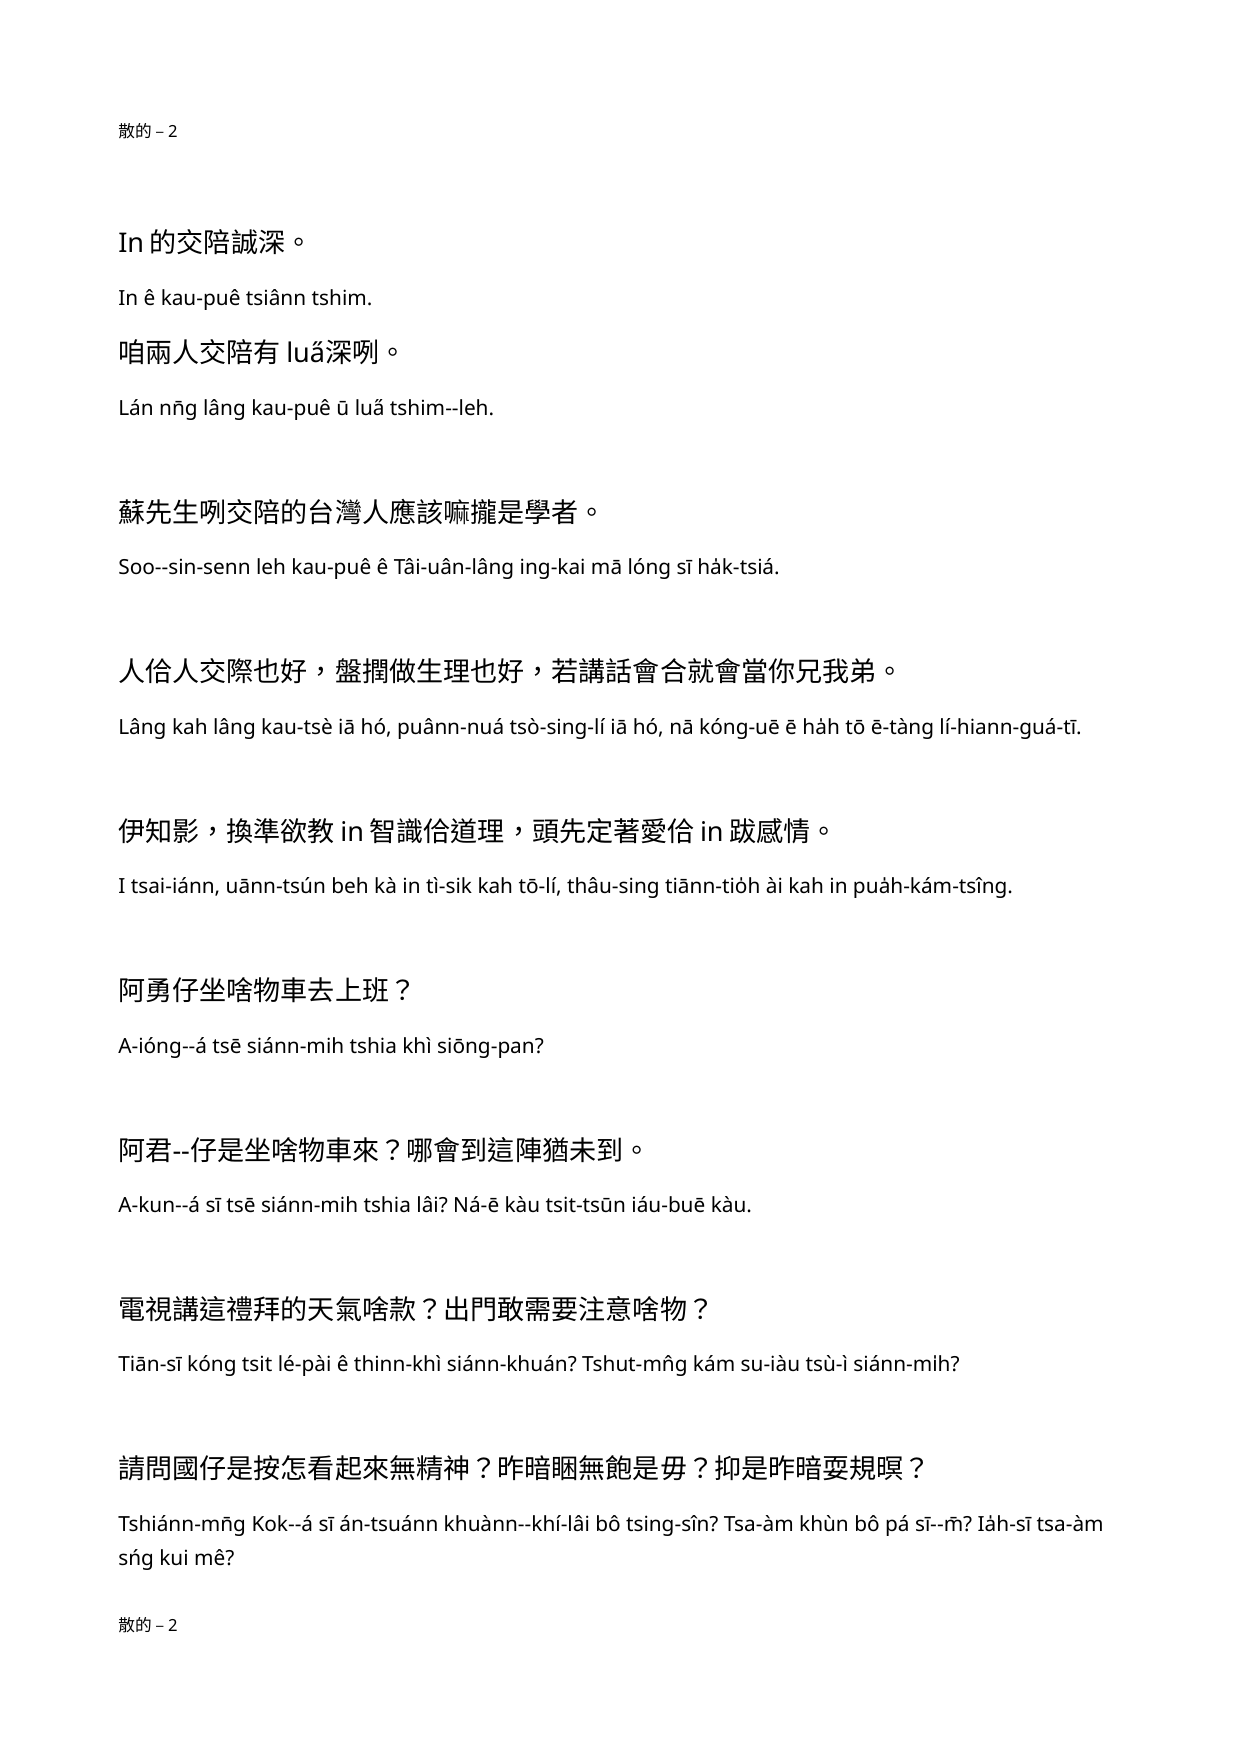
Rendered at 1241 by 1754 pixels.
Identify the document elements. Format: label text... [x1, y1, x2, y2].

text I tsai-iánn, uānn-tsún beh kà in tì-sik kah tō-lí, thâu-sing tiānn-tio̍h ài kah in pua̍h-kám-tsîng. [118, 871, 1122, 900]
text A-ióng--á tsē siánn-mih tshia khì siōng-pan? [118, 1031, 1122, 1059]
text 人佮人交際也好，盤撋做生理也好，若講話會合就會當你兄我弟。 [118, 650, 1122, 689]
text 阿君--仔是坐啥物車來？哪會到這陣猶未到。 [118, 1128, 1122, 1168]
text Lán nn̄g lâng kau-puê ū lua̋ tshim--leh. [118, 393, 1122, 422]
text 伊知影，換準欲教in智識佮道理，頭先定著愛佮in跋感情。 [118, 809, 1122, 849]
text Soo--sin-senn leh kau-puê ê Tâi-uân-lâng ing-kai mā lóng sī ha̍k-tsiá. [118, 552, 1122, 581]
text In的交陪誠深。 [118, 221, 1122, 260]
text Tiān-sī kóng tsit lé-pài ê thinn-khì siánn-khuán? Tshut-mn̂g kám su-iàu tsù-ì siánn-mi̍h? [118, 1349, 1122, 1378]
text 蘇先生咧交陪的台灣人應該嘛攏是學者。 [118, 491, 1122, 530]
text Lâng kah lâng kau-tsè iā hó, puânn-nuá tsò-sing-lí iā hó, nā kóng-uē ē ha̍h tō ē-tàng lí-hiann-guá-tī. [118, 712, 1122, 740]
text Tshiánn-mn̄g Kok--á sī án-tsuánn khuànn--khí-lâi bô tsing-sîn? Tsa-àm khùn bô pá sī--m̄? Ia̍h-sī tsa-àm sńg kui mê? [118, 1509, 1122, 1571]
text 阿勇仔坐啥物車去上班？ [118, 969, 1122, 1008]
text A-kun--á sī tsē siánn-mih tshia lâi? Ná-ē kàu tsit-tsūn iáu-buē kàu. [118, 1190, 1122, 1219]
text 電視講這禮拜的天氣啥款？出門敢需要注意啥物？ [118, 1288, 1122, 1327]
text In ê kau-puê tsiânn tshim. [118, 283, 1122, 311]
text 請問國仔是按怎看起來無精神？昨暗睏無飽是毋？抑是昨暗耍規暝？ [118, 1447, 1122, 1487]
text 咱兩人交陪有lua̋深咧。 [118, 331, 1122, 371]
